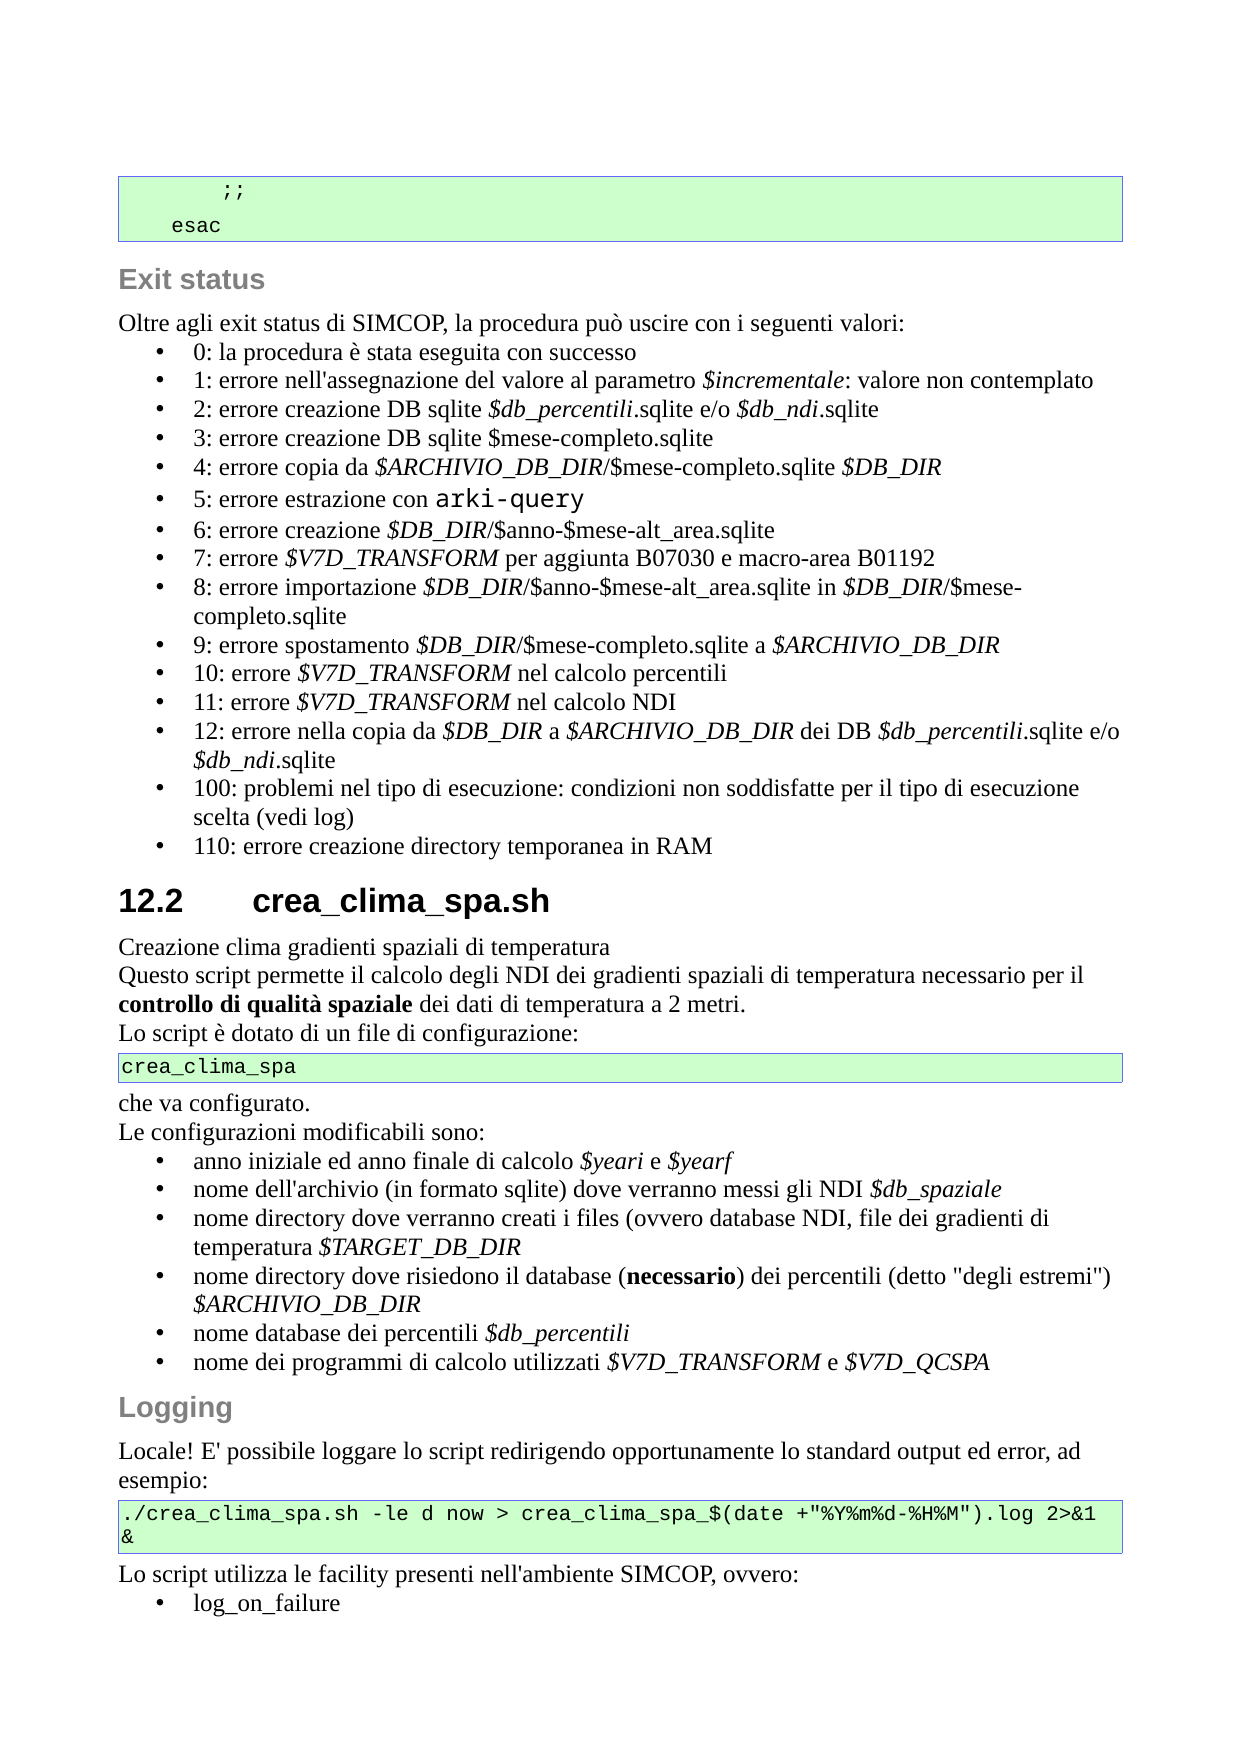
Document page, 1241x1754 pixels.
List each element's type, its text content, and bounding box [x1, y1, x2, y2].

list 5: errore estrazione con arki-query [156, 481, 1122, 515]
text crea_clima_spa [119, 1054, 1122, 1082]
list log_on_failure [156, 1588, 1122, 1617]
list 12: errore nella copia da $DB_DIR a $ARCHIVIO_DB_DIR dei DB $db_percentili.sqlite e/o $db_ndi.sqlite [156, 716, 1122, 773]
text esac [119, 212, 1122, 241]
text ;; [119, 177, 1122, 203]
text Lo script è dotato di un file di configurazione: [118, 1018, 1122, 1047]
list 7: errore $V7D_TRANSFORM per aggiunta B07030 e macro-area B01192 [156, 543, 1122, 572]
list nome dell'archivio (in formato sqlite) dove verranno messi gli NDI $db_spaziale [156, 1174, 1122, 1203]
subtitle Logging [118, 1390, 1122, 1424]
list 10: errore $V7D_TRANSFORM nel calcolo percentili [156, 658, 1122, 687]
list 2: errore creazione DB sqlite $db_percentili.sqlite e/o $db_ndi.sqlite [156, 394, 1122, 423]
text Locale! E' possibile loggare lo script redirigendo opportunamente lo standard output ed error, ad esempio: [118, 1436, 1122, 1494]
text Creazione clima gradienti spaziali di temperatura [118, 932, 1122, 960]
list nome dei programmi di calcolo utilizzati $V7D_TRANSFORM e $V7D_QCSPA [156, 1347, 1122, 1376]
text Lo script utilizza le facility presenti nell'ambiente SIMCOP, ovvero: [118, 1559, 1122, 1588]
list 8: errore importazione $DB_DIR/$anno-$mese-alt_area.sqlite in $DB_DIR/$mese-completo.sqlite [156, 572, 1122, 630]
list nome database dei percentili $db_percentili [156, 1318, 1122, 1347]
text ./crea_clima_spa.sh -le d now > crea_clima_spa_$(date +"%Y%m%d-%H%M").log 2>&1 & [119, 1501, 1122, 1553]
list 100: problemi nel tipo di esecuzione: condizioni non soddisfatte per il tipo di esecuzione scelta (vedi log) [156, 773, 1122, 831]
text Le configurazioni modificabili sono: [118, 1117, 1122, 1146]
text Oltre agli exit status di SIMCOP, la procedura può uscire con i seguenti valori: [118, 308, 1122, 337]
list 3: errore creazione DB sqlite $mese-completo.sqlite [156, 423, 1122, 452]
list 6: errore creazione $DB_DIR/$anno-$mese-alt_area.sqlite [156, 515, 1122, 543]
list nome directory dove risiedono il database (necessario) dei percentili (detto "degli estremi") $ARCHIVIO_DB_DIR [156, 1261, 1122, 1318]
text che va configurato. [118, 1088, 1122, 1117]
list 0: la procedura è stata eseguita con successo [156, 337, 1122, 366]
list 11: errore $V7D_TRANSFORM nel calcolo NDI [156, 687, 1122, 716]
text Questo script permette il calcolo degli NDI dei gradienti spaziali di temperatura necessario per il controllo di qualità spaziale dei dati di temperatura a 2 metri. [118, 960, 1122, 1018]
list 110: errore creazione directory temporanea in RAM [156, 831, 1122, 860]
list 9: errore spostamento $DB_DIR/$mese-completo.sqlite a $ARCHIVIO_DB_DIR [156, 630, 1122, 658]
list 1: errore nell'assegnazione del valore al parametro $incrementale: valore non contemplato [156, 366, 1122, 394]
list anno iniziale ed anno finale di calcolo $yeari e $yearf [156, 1146, 1122, 1174]
list nome directory dove verranno creati i files (ovvero database NDI, file dei gradienti di temperatura $TARGET_DB_DIR [156, 1203, 1122, 1261]
subtitle Exit status [118, 262, 1122, 296]
subtitle crea_clima_spa.sh [118, 881, 1122, 919]
list 4: errore copia da $ARCHIVIO_DB_DIR/$mese-completo.sqlite $DB_DIR [156, 452, 1122, 481]
